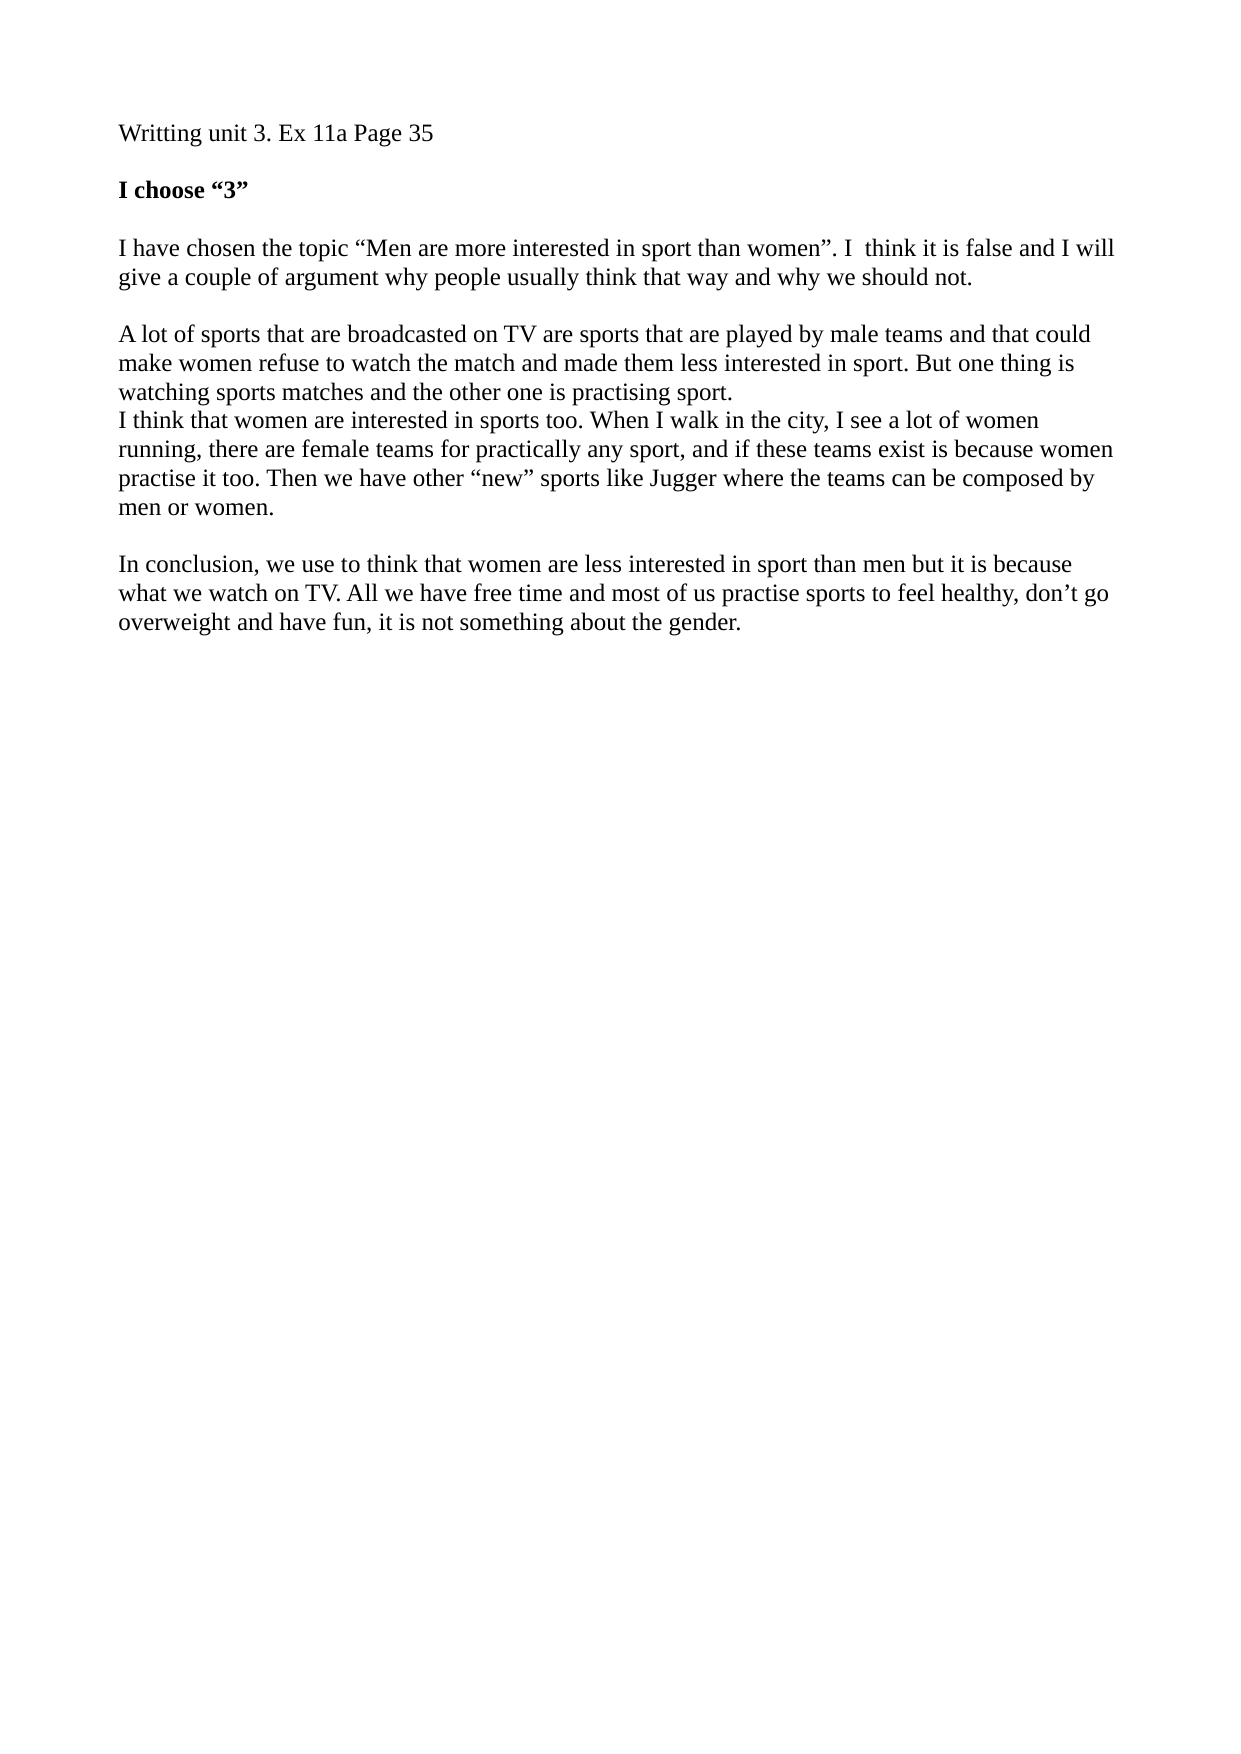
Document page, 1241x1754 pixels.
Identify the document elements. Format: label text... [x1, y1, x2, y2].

text I have chosen the topic “Men are more interested in sport than women”. I think it is false and I will give a couple of argument why people usually think that way and why we should not. [118, 233, 1122, 291]
text In conclusion, we use to think that women are less interested in sport than men but it is because what we watch on TV. All we have free time and most of us practise sports to feel healthy, don’t go overweight and have fun, it is not something about the gender. [118, 549, 1122, 636]
text I choose “3” [118, 176, 1122, 204]
text I think that women are interested in sports too. When I walk in the city, I see a lot of women running, there are female teams for practically any sport, and if these teams exist is because women practise it too. Then we have other “new” sports like Jugger where the teams can be composed by men or women. [118, 406, 1122, 521]
text A lot of sports that are broadcasted on TV are sports that are played by male teams and that could make women refuse to watch the match and made them less interested in sport. But one thing is watching sports matches and the other one is practising sport. [118, 319, 1122, 406]
text Writting unit 3. Ex 11a Page 35 [118, 118, 1122, 147]
